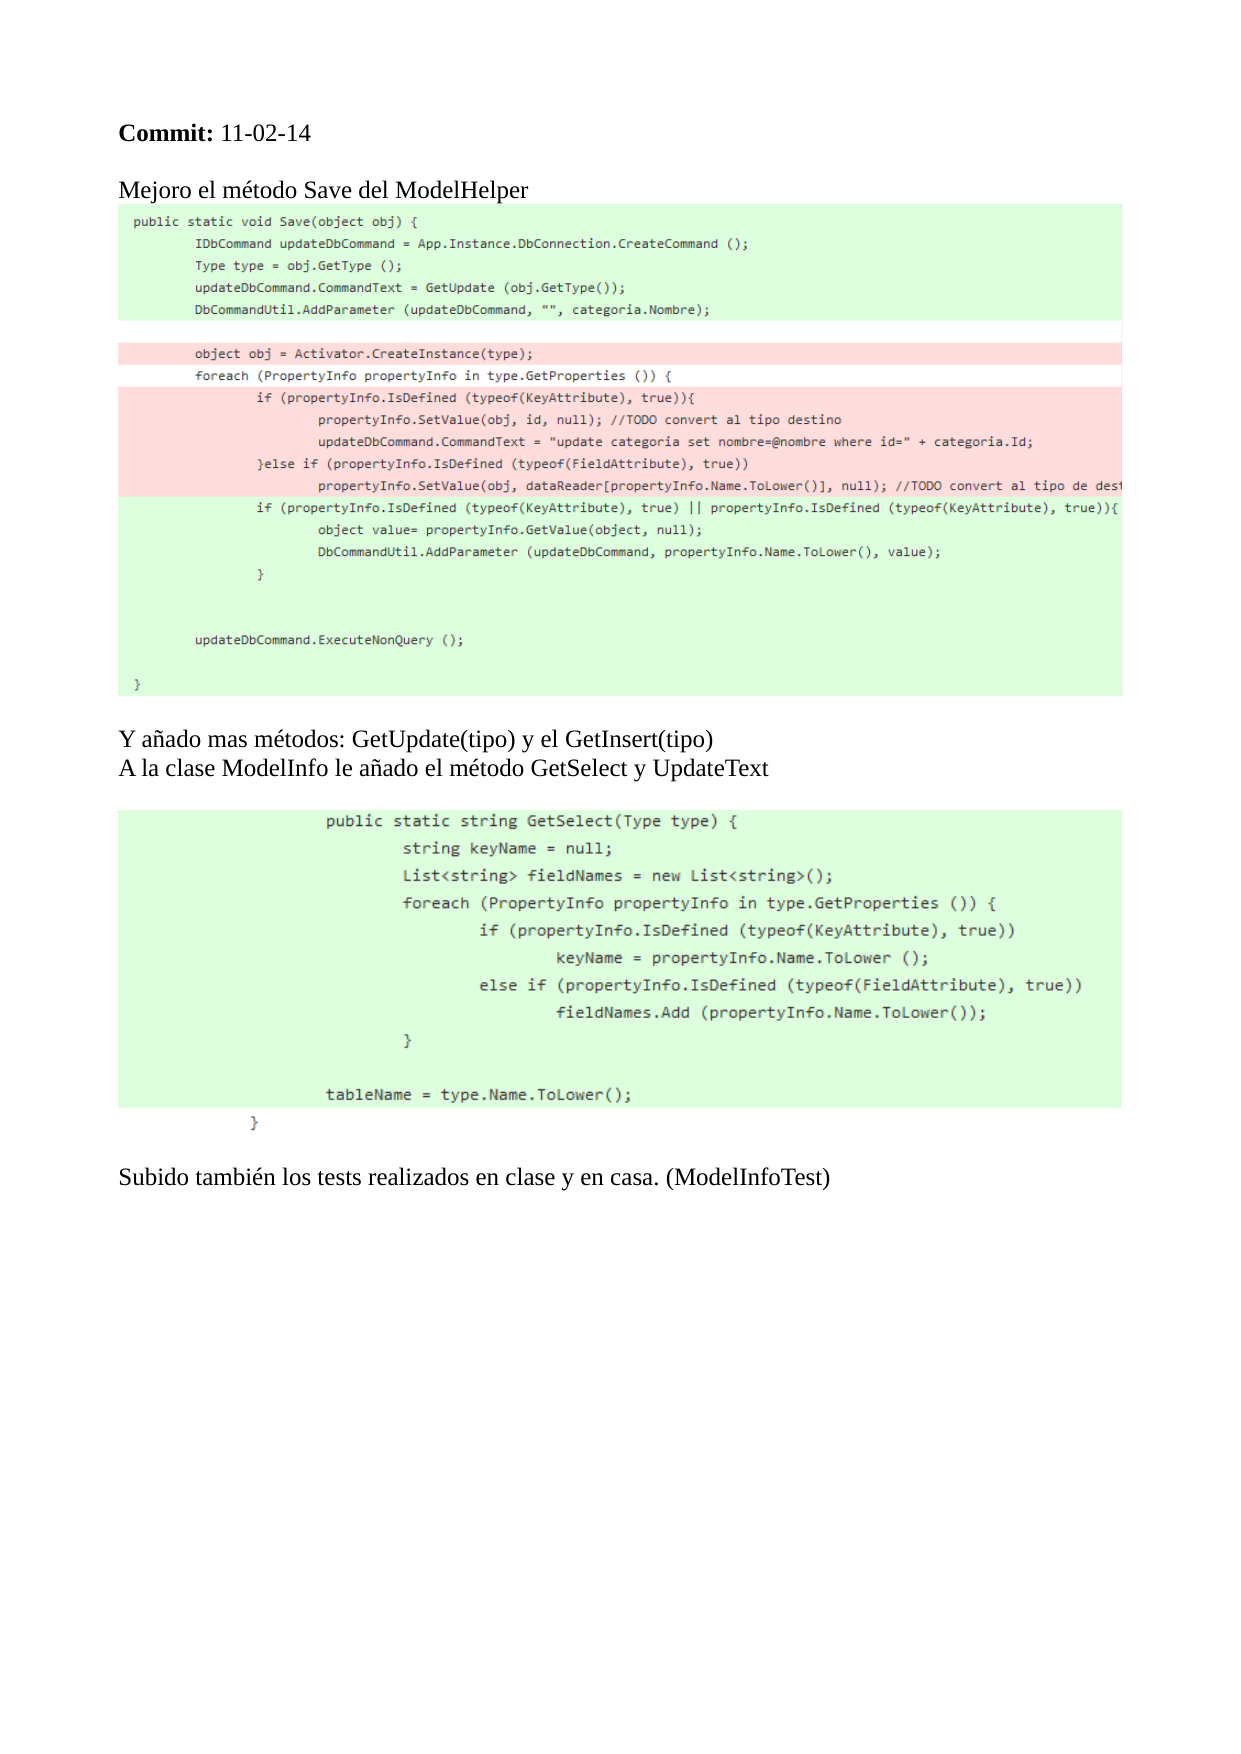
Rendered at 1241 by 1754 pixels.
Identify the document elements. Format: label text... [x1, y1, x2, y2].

text Commit: 11-02-14 [118, 118, 1122, 147]
text Mejoro el método Save del ModelHelper [118, 176, 1122, 204]
picture [118, 204, 1123, 696]
picture [118, 810, 1123, 1133]
text A la clase ModelInfo le añado el método GetSelect y UpdateText [118, 753, 1122, 782]
text Y añado mas métodos: GetUpdate(tipo) y el GetInsert(tipo) [118, 724, 1122, 753]
text Subido también los tests realizados en clase y en casa. (ModelInfoTest) [118, 1162, 1122, 1191]
